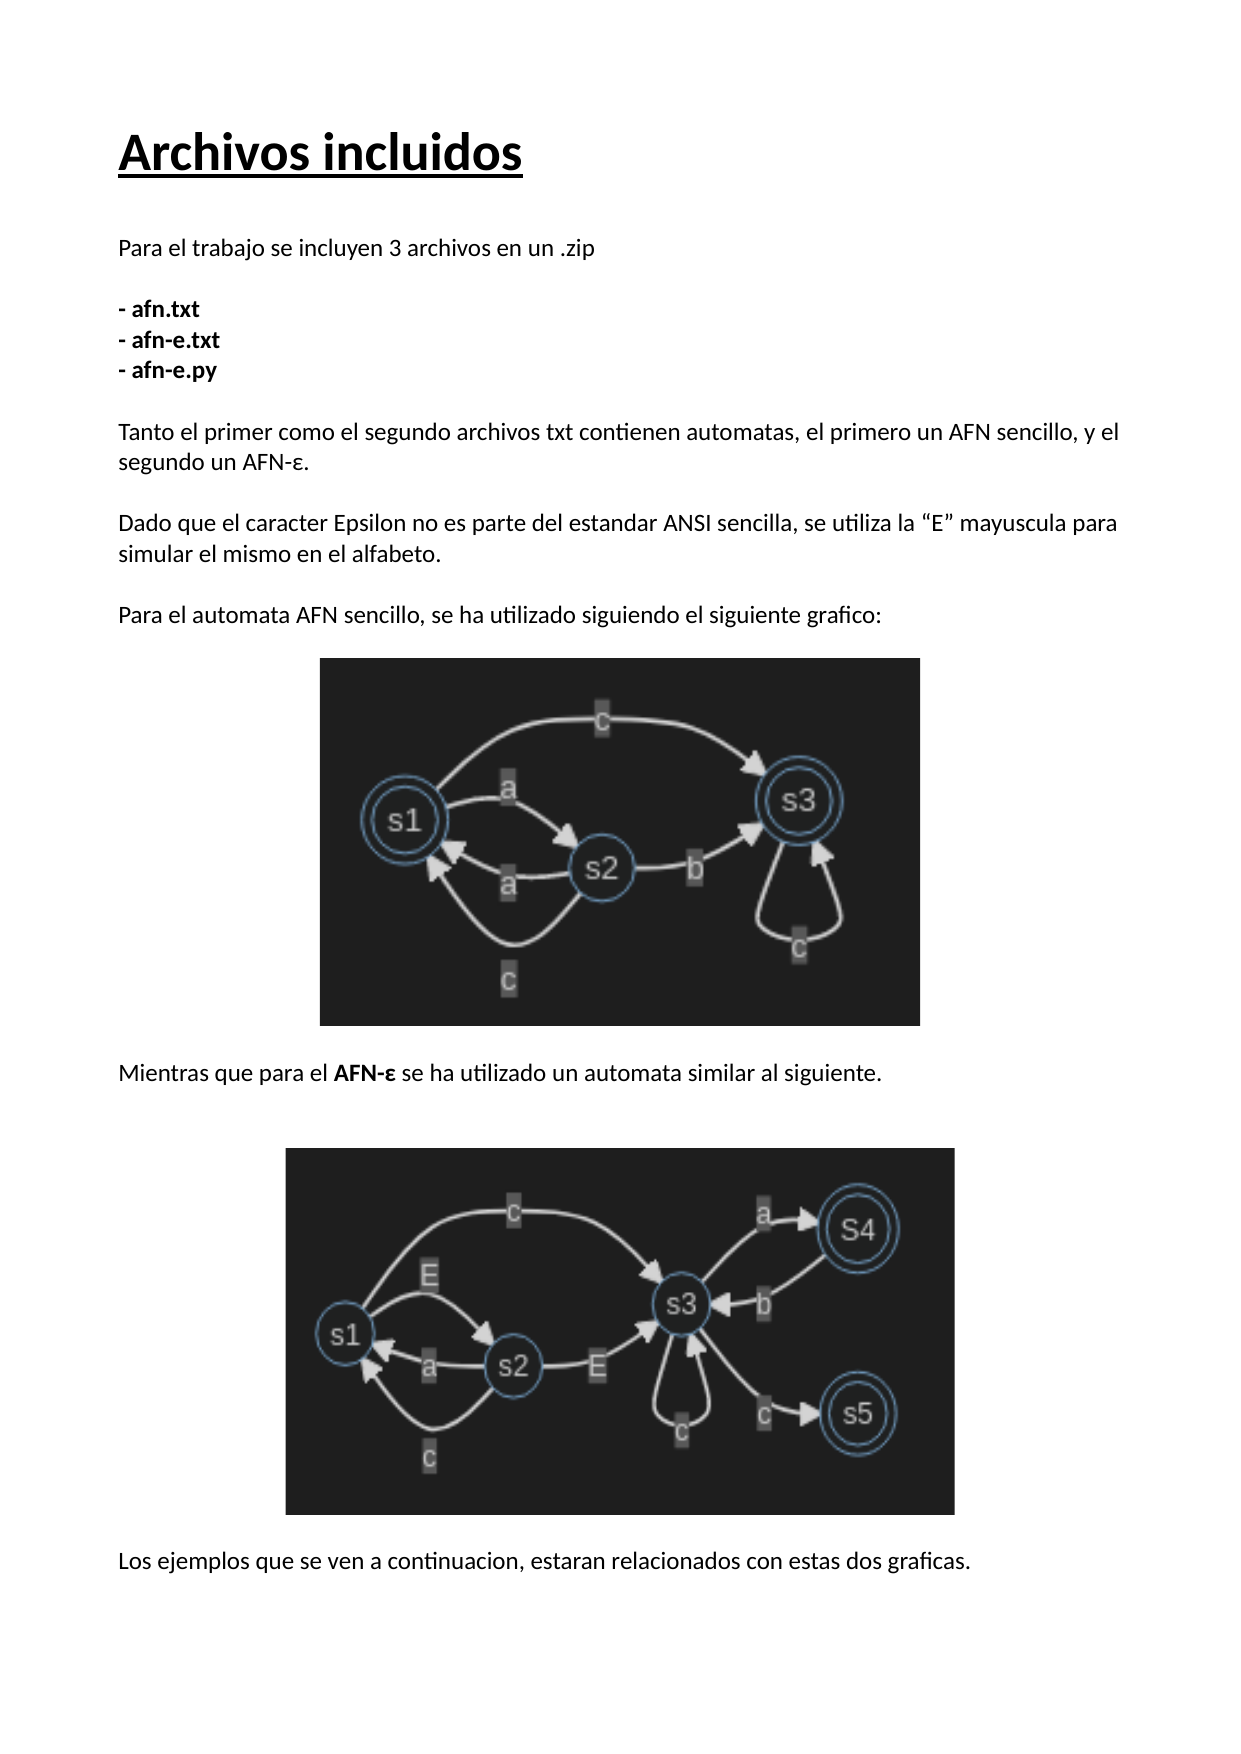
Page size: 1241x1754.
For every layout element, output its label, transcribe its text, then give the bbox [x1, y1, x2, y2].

text Dado que el caracter Epsilon no es parte del estandar ANSI sencilla, se utiliza la “E” mayuscula para simular el mismo en el alfabeto. [118, 507, 1122, 568]
text Para el automata AFN sencillo, se ha utilizado siguiendo el siguiente grafico: [118, 599, 1122, 629]
text Archivos incluidos [118, 118, 1122, 184]
text - afn-e.py [118, 355, 1122, 385]
picture [285, 1148, 955, 1515]
text Mientras que para el AFN-ε se ha utilizado un automata similar al siguiente. [118, 1057, 1122, 1087]
text Tanto el primer como el segundo archivos txt contienen automatas, el primero un AFN sencillo, y el segundo un AFN-ε. [118, 416, 1122, 477]
text - afn-e.txt [118, 324, 1122, 355]
text - afn.txt [118, 294, 1122, 324]
text Para el trabajo se incluyen 3 archivos en un .zip [118, 233, 1122, 263]
picture [319, 658, 921, 1026]
text Los ejemplos que se ven a continuacion, estaran relacionados con estas dos graficas. [118, 1545, 1122, 1576]
